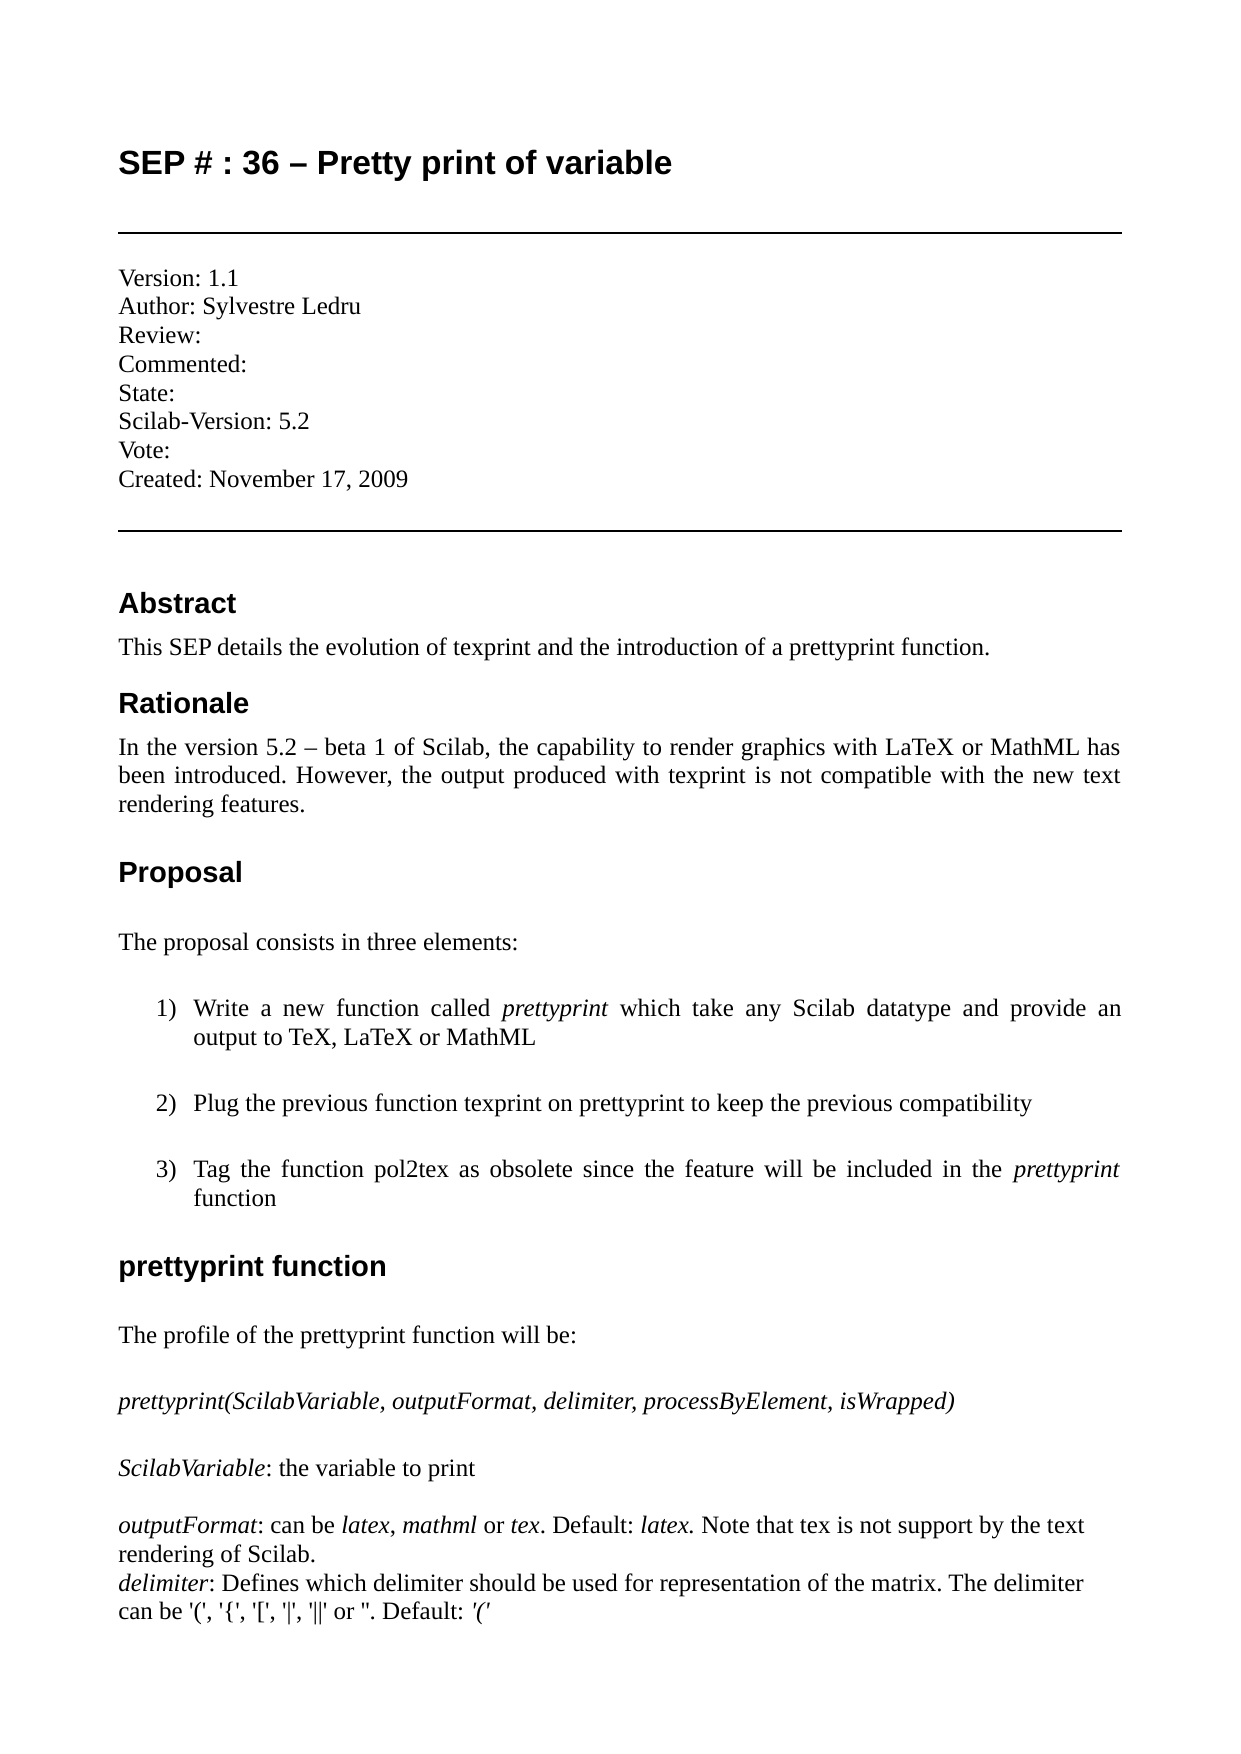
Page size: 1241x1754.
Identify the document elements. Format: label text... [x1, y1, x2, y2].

list Plug the previous function texprint on prettyprint to keep the previous compatibility [156, 1088, 1122, 1117]
list Write a new function called prettyprint which take any Scilab datatype and provide an output to TeX, LaTeX or MathML [156, 993, 1122, 1050]
text Review: [118, 320, 1122, 349]
text Version: 1.1 [118, 263, 1122, 291]
text prettyprint(ScilabVariable, outputFormat, delimiter, processByElement, isWrapped) [118, 1386, 1122, 1415]
text Vote: [118, 435, 1122, 464]
text Author: Sylvestre Ledru [118, 291, 1122, 320]
text State: [118, 378, 1122, 406]
text In the version 5.2 – beta 1 of Scilab, the capability to render graphics with LaTeX or MathML has been introduced. However, the output produced with texprint is not compatible with the new text rendering features. [118, 732, 1122, 818]
text Scilab-Version: 5.2 [118, 406, 1122, 435]
text Commented: [118, 349, 1122, 378]
text The proposal consists in three elements: [118, 927, 1122, 955]
text Created: November 17, 2009 [118, 464, 1122, 493]
text The profile of the prettyprint function will be: [118, 1320, 1122, 1349]
subtitle Abstract [118, 586, 1122, 619]
list Tag the function pol2tex as obsolete since the feature will be included in the prettyprint function [156, 1154, 1122, 1212]
text This SEP details the evolution of texprint and the introduction of a prettyprint function. [118, 632, 1122, 661]
subtitle SEP # : 36 – Pretty print of variable [118, 143, 1122, 182]
subtitle Proposal [118, 856, 1122, 889]
subtitle prettyprint function [118, 1249, 1122, 1283]
text ScilabVariable: the variable to print outputFormat: can be latex, mathml or tex. Default: latex. Note that tex is not support by the text rendering of Scilab. delimiter: Defines which delimiter should be used for representation of the matrix. The delimiter can be '(', '{', '[', '|', '||' or ''. Default: '(' [118, 1453, 1122, 1625]
subtitle Rationale [118, 686, 1122, 719]
